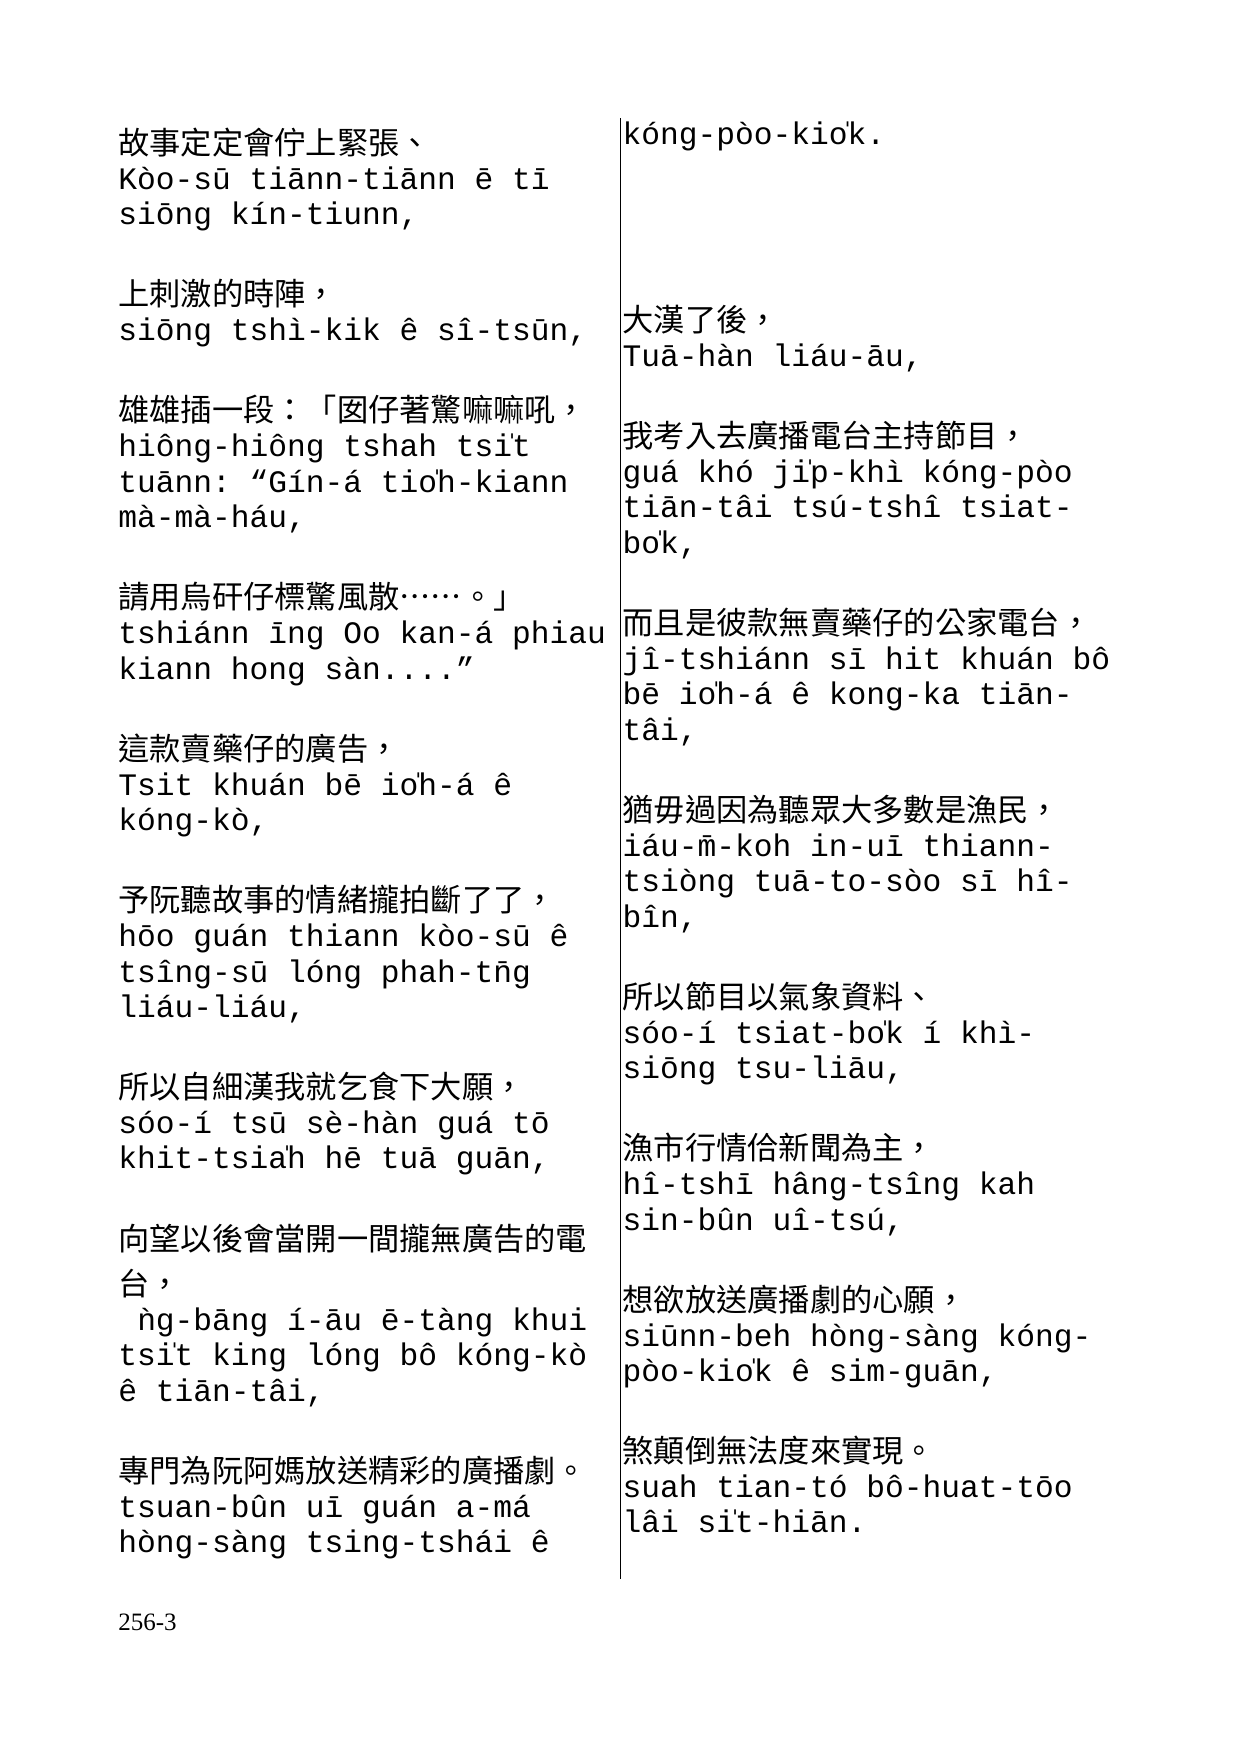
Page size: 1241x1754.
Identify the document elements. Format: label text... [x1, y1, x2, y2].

text siōng tshì-kik ê sî-tsūn, [118, 315, 618, 350]
text hî-tshī hâng-tsîng kah sin-bûn uî-tsú, [622, 1168, 1122, 1239]
text Tsit khuán bē io̍h-á ê kóng-kò, [118, 769, 618, 840]
text 向望以後會當開一間攏無廣告的電台， [118, 1214, 618, 1304]
text Kòo-sū tiānn-tiānn ē tī siōng kín-tiunn, [118, 163, 618, 234]
text 故事定定會佇上緊張、 [118, 118, 618, 163]
text suah tian-tó bô-huat-tōo lâi si̍t-hiān. [622, 1471, 1122, 1542]
text siūnn-beh hòng-sàng kóng-pòo-kio̍k ê sim-guān, [622, 1320, 1122, 1391]
text 請用烏矸仔標驚風散……。」 [118, 572, 618, 618]
text hōo guán thiann kòo-sū ê tsîng-sū lóng phah-tn̄g liáu-liáu, [118, 921, 618, 1027]
text jî-tshiánn sī hit khuán bô bē io̍h-á ê kong-ka tiān-tâi, [622, 643, 1122, 749]
text hiông-hiông tshah tsi̍t tuānn: “Gín-á tio̍h-kiann mà-mà-háu, [118, 431, 618, 537]
text sóo-í tsiat-bo̍k í khì-siōng tsu-liāu, [622, 1017, 1122, 1088]
text 想欲放送廣播劇的心願， [622, 1275, 1122, 1320]
text 猶毋過因為聽眾大多數是漁民， [622, 785, 1122, 830]
text 予阮聽故事的情緒攏拍斷了了， [118, 875, 618, 921]
text tshiánn īng Oo kan-á phiau kiann hong sàn....” [118, 618, 618, 688]
text 煞顛倒無法度來實現。 [622, 1426, 1122, 1471]
text 我考入去廣播電台主持節目， [622, 411, 1122, 456]
text sóo-í tsū sè-hàn guá tō khit-tsia̍h hē tuā guān, [118, 1107, 618, 1178]
text 雄雄插一段：「囡仔著驚嘛嘛吼， [118, 386, 618, 431]
text iáu-m̄-koh in-uī thiann-tsiòng tuā-to-sòo sī hî-bîn, [622, 830, 1122, 936]
text 所以節目以氣象資料、 [622, 972, 1122, 1017]
text tsuan-bûn uī guán a-má hòng-sàng tsing-tshái ê [118, 1491, 618, 1562]
text guá khó ji̍p-khì kóng-pòo tiān-tâi tsú-tshî tsiat-bo̍k, [622, 456, 1122, 563]
text Tuā-hàn liáu-āu, [622, 340, 1122, 376]
text 大漢了後， [622, 295, 1122, 340]
text 漁市行情佮新聞為主， [622, 1123, 1122, 1168]
text 這款賣藥仔的廣告， [118, 724, 618, 769]
text 而且是彼款無賣藥仔的公家電台， [622, 598, 1122, 643]
text 上刺激的時陣， [118, 269, 618, 315]
text 所以自細漢我就乞食下大願， [118, 1062, 618, 1107]
text ǹg-bāng í-āu ē-tàng khui tsi̍t king lóng bô kóng-kò ê tiān-tâi, [118, 1304, 618, 1410]
text kóng-pòo-kio̍k. [622, 118, 1122, 153]
text 專門為阮阿媽放送精彩的廣播劇。 [118, 1446, 618, 1491]
